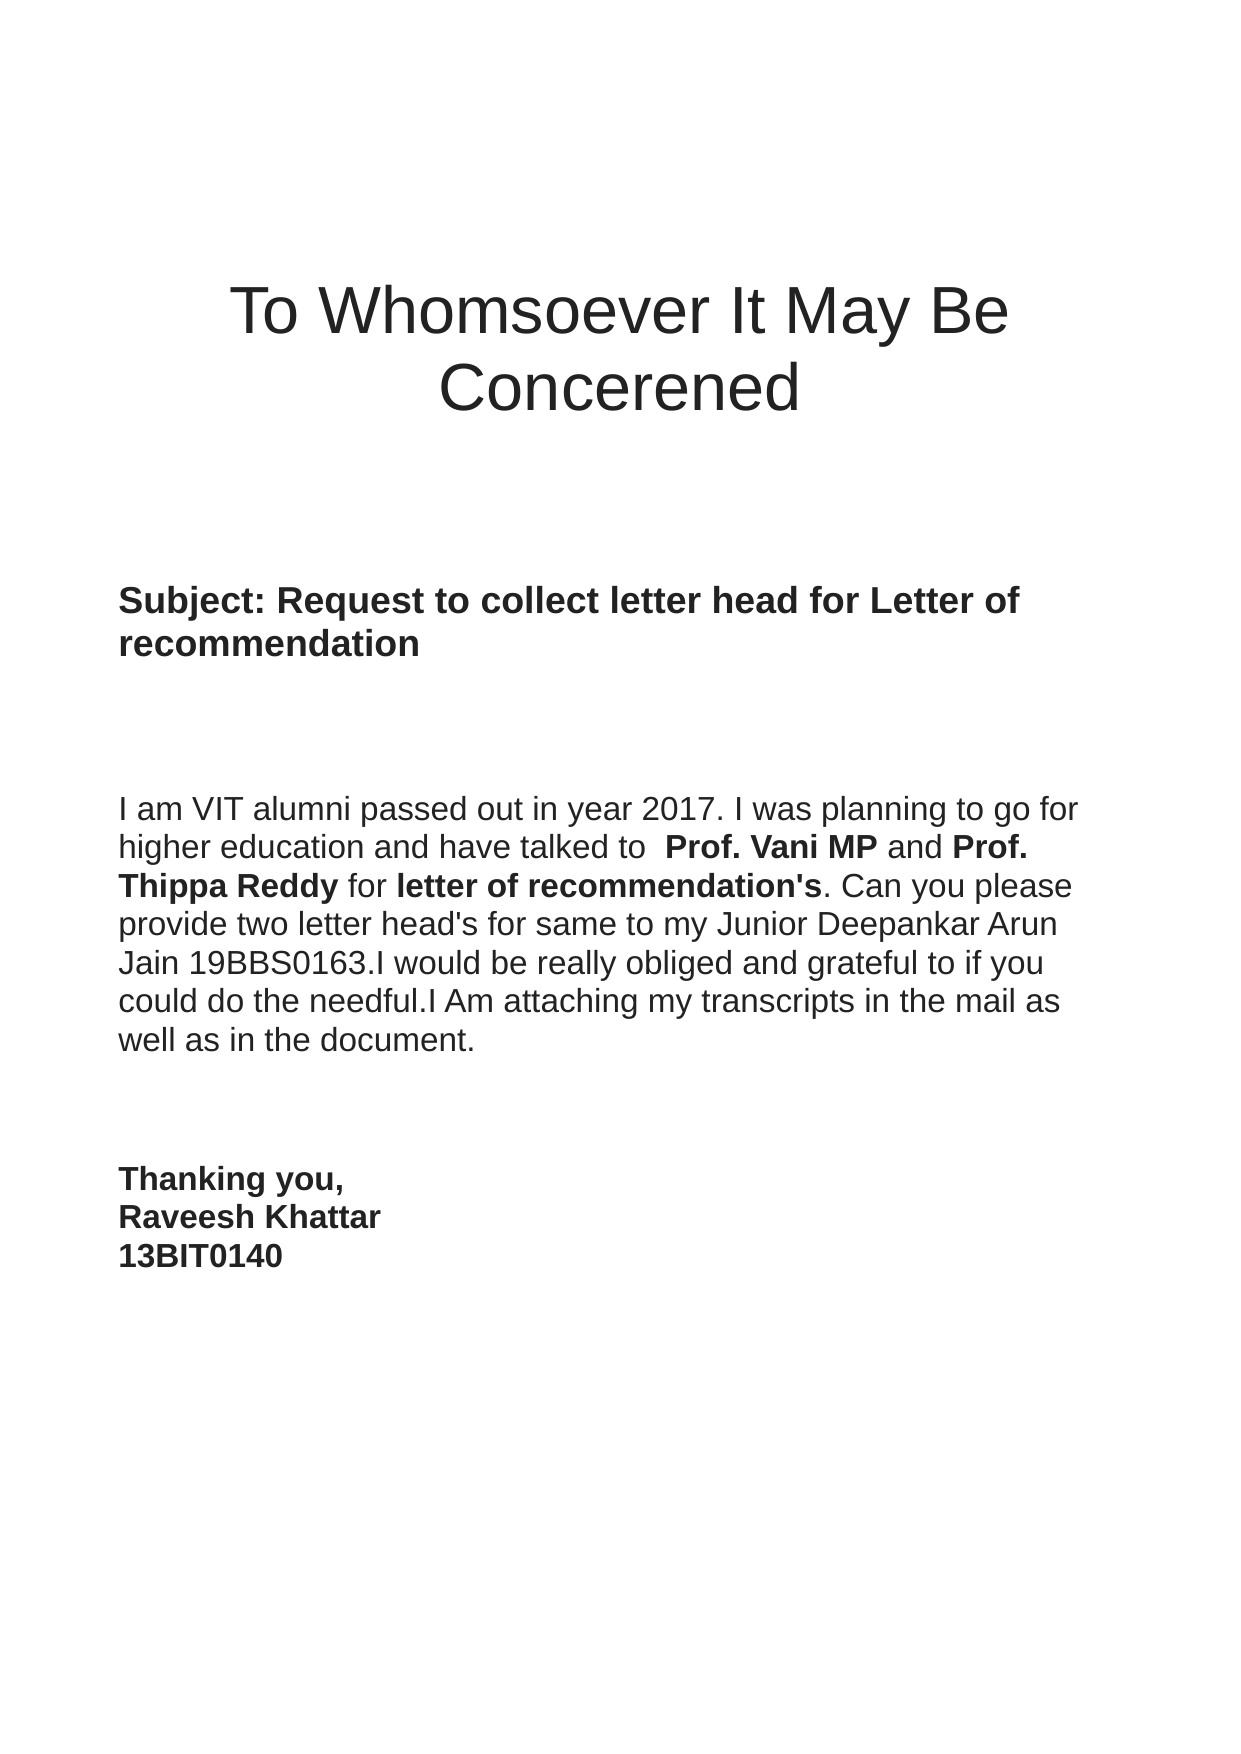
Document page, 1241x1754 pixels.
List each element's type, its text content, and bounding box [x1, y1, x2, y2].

text Thanking you, [118, 1159, 1122, 1197]
text 13BIT0140 [118, 1236, 1122, 1274]
text To Whomsoever It May Be Concerened [118, 271, 1122, 425]
text I am VIT alumni passed out in year 2017. I was planning to go for higher education and have talked to Prof. Vani MP and Prof. Thippa Reddy for letter of recommendation's. Can you please provide two letter head's for same to my Junior Deepankar Arun Jain 19BBS0163.I would be really obliged and grateful to if you could do the needful.I Am attaching my transcripts in the mail as well as in the document. [118, 789, 1122, 1058]
text Raveesh Khattar [118, 1197, 1122, 1236]
text Subject: Request to collect letter head for Letter of recommendation [118, 578, 1122, 664]
